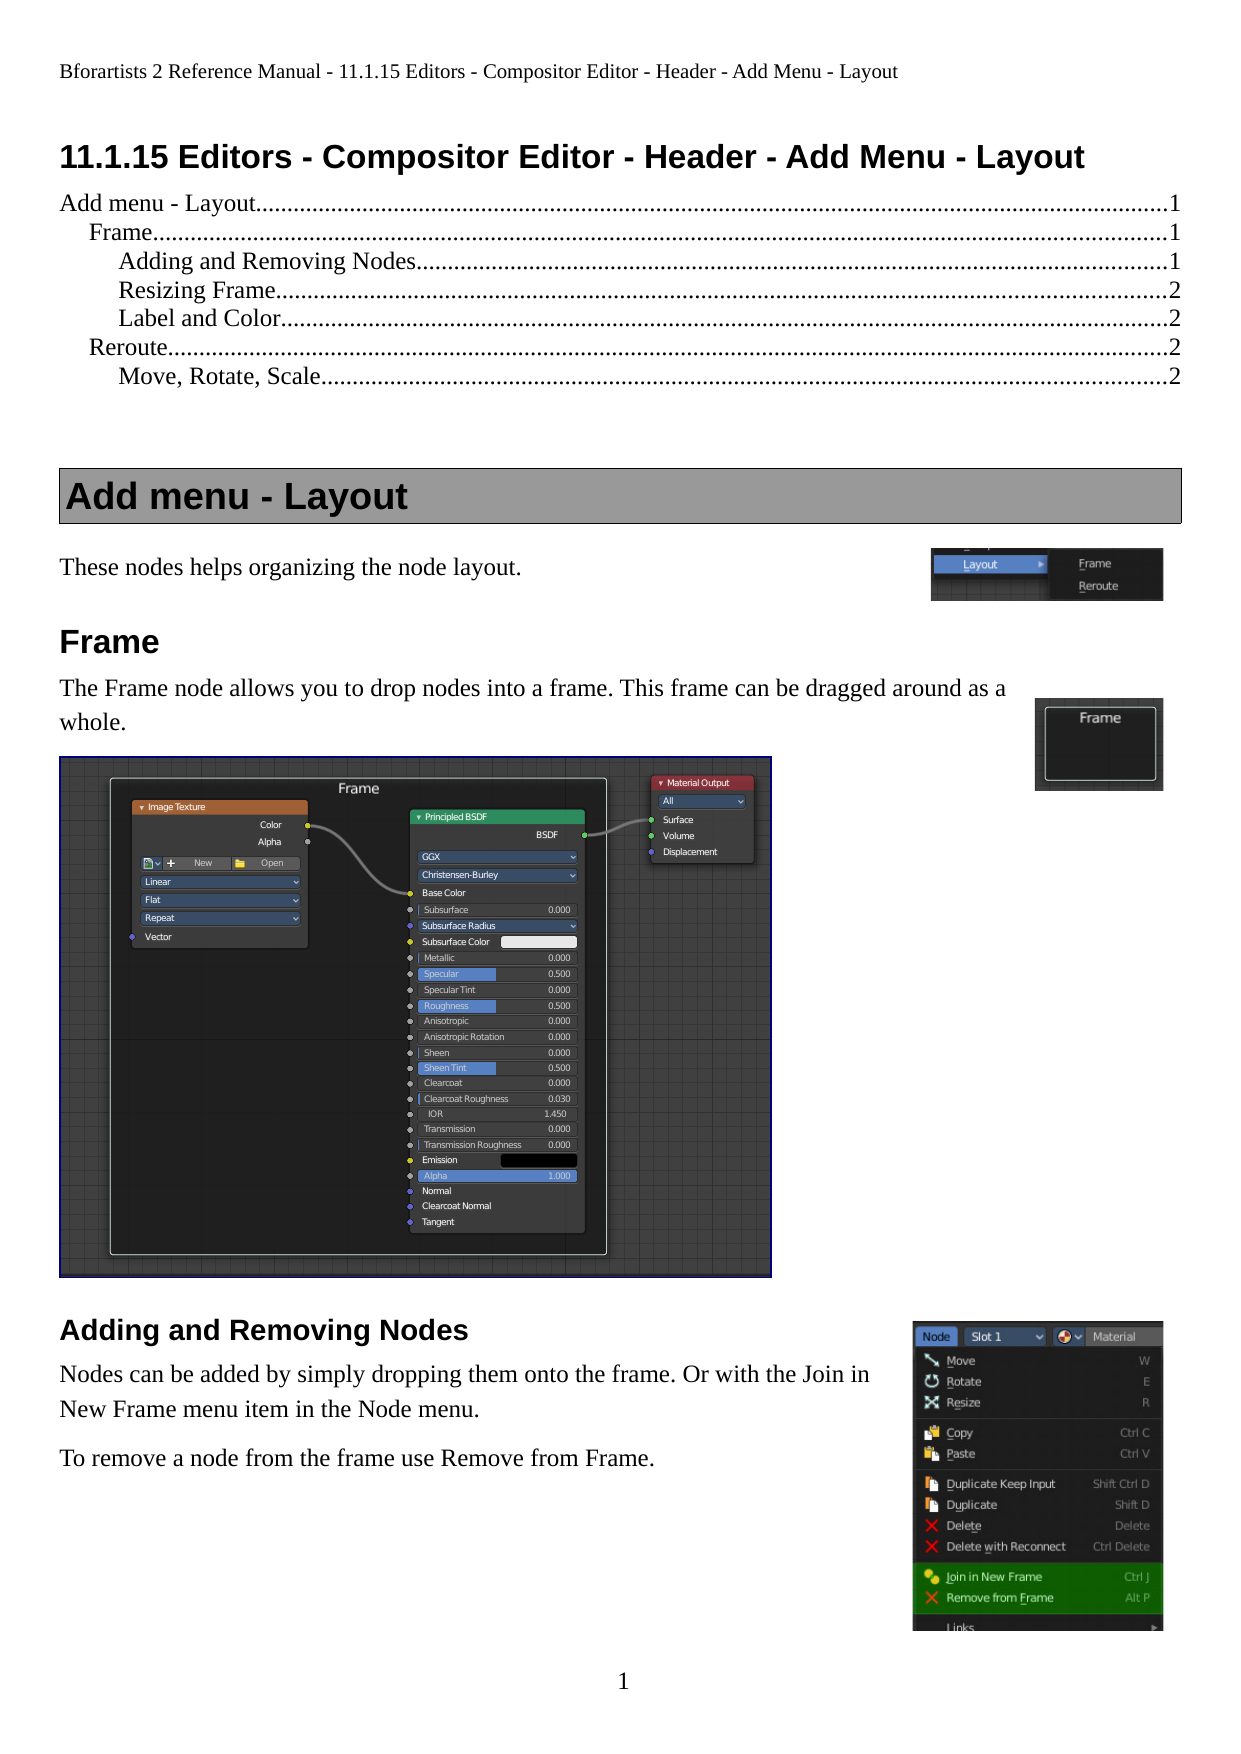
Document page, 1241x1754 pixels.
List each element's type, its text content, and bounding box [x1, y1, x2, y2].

table_header Add menu - Layout [60, 469, 1181, 523]
text Frame 1 [88, 217, 1181, 246]
text To remove a node from the frame use Remove from Frame. [59, 1443, 912, 1472]
subtitle Adding and Removing Nodes [59, 1313, 1181, 1347]
text Adding and Removing Nodes 1 [118, 246, 1181, 275]
picture [912, 1321, 1164, 1631]
text The Frame node allows you to drop nodes into a frame. This frame can be dragged around as a whole. [59, 673, 1181, 736]
text Reroute 2 [88, 332, 1181, 361]
picture [1034, 698, 1164, 791]
picture [61, 758, 770, 1277]
subtitle Frame [59, 622, 1181, 660]
text Move, Rotate, Scale 2 [118, 361, 1181, 390]
subtitle 11.1.15 Editors - Compositor Editor - Header - Add Menu - Layout [59, 138, 1181, 176]
text Nodes can be added by simply dropping them onto the frame. Or with the Join in New Frame menu item in the Node menu. [59, 1359, 912, 1423]
text Add menu - Layout 1 [59, 188, 1181, 217]
text Resizing Frame 2 [118, 275, 1181, 303]
text Label and Color 2 [118, 303, 1181, 332]
text These nodes helps organizing the node layout. [59, 552, 930, 580]
picture [930, 548, 1164, 601]
